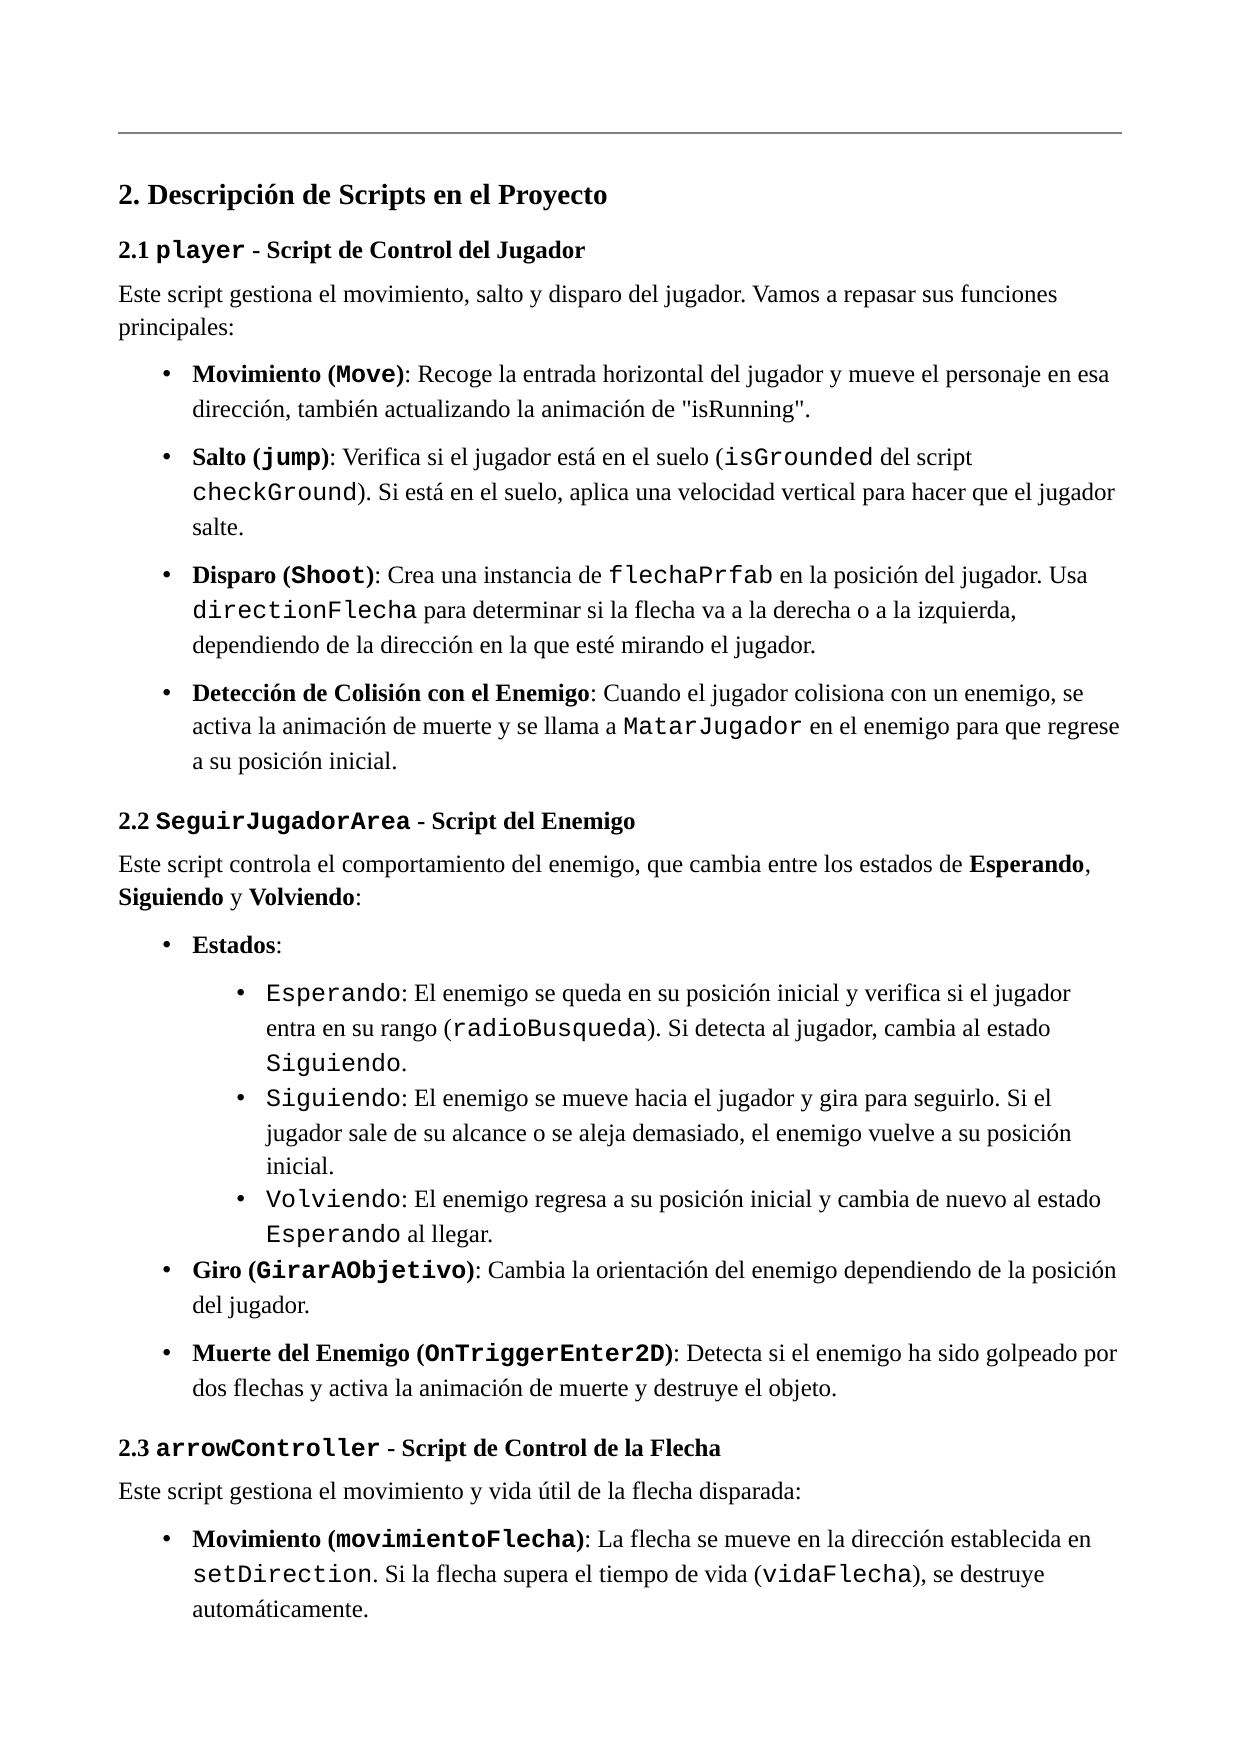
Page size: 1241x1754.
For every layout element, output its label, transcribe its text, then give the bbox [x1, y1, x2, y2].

text Este script gestiona el movimiento, salto y disparo del jugador. Vamos a repasar sus funciones principales: [118, 279, 1122, 341]
list Movimiento (movimientoFlecha): La flecha se mueve en la dirección establecida en setDirection. Si la flecha supera el tiempo de vida (vidaFlecha), se destruye automáticamente. [162, 1524, 1122, 1623]
subtitle 2.2 SeguirJugadorArea - Script del Enemigo [118, 806, 1122, 837]
list Muerte del Enemigo (OnTriggerEnter2D): Detecta si el enemigo ha sido golpeado por dos flechas y activa la animación de muerte y destruye el objeto. [162, 1338, 1122, 1401]
list Volviendo: El enemigo regresa a su posición inicial y cambia de nuevo al estado Esperando al llegar. [236, 1184, 1122, 1250]
list Estados: [162, 930, 1122, 959]
list Esperando: El enemigo se queda en su posición inicial y verifica si el jugador entra en su rango (radioBusqueda). Si detecta al jugador, cambia al estado Siguiendo. [236, 978, 1122, 1079]
subtitle 2.1 player - Script de Control del Jugador [118, 236, 1122, 266]
text Este script gestiona el movimiento y vida útil de la flecha disparada: [118, 1476, 1122, 1505]
subtitle 2. Descripción de Scripts en el Proyecto [118, 177, 1122, 211]
list Salto (jump): Verifica si el jugador está en el suelo (isGrounded del script checkGround). Si está en el suelo, aplica una velocidad vertical para hacer que el jugador salte. [162, 442, 1122, 541]
list Giro (GirarAObjetivo): Cambia la orientación del enemigo dependiendo de la posición del jugador. [162, 1255, 1122, 1319]
text Este script controla el comportamiento del enemigo, que cambia entre los estados de Esperando, Siguiendo y Volviendo: [118, 849, 1122, 911]
list Movimiento (Move): Recoge la entrada horizontal del jugador y mueve el personaje en esa dirección, también actualizando la animación de "isRunning". [162, 359, 1122, 423]
list Disparo (Shoot): Crea una instancia de flechaPrfab en la posición del jugador. Usa directionFlecha para determinar si la flecha va a la derecha o a la izquierda, dependiendo de la dirección en la que esté mirando el jugador. [162, 560, 1122, 659]
list Siguiendo: El enemigo se mueve hacia el jugador y gira para seguirlo. Si el jugador sale de su alcance o se aleja demasiado, el enemigo vuelve a su posición inicial. [236, 1083, 1122, 1180]
list Detección de Colisión con el Enemigo: Cuando el jugador colisiona con un enemigo, se activa la animación de muerte y se llama a MatarJugador en el enemigo para que regrese a su posición inicial. [162, 678, 1122, 775]
subtitle 2.3 arrowController - Script de Control de la Flecha [118, 1433, 1122, 1464]
